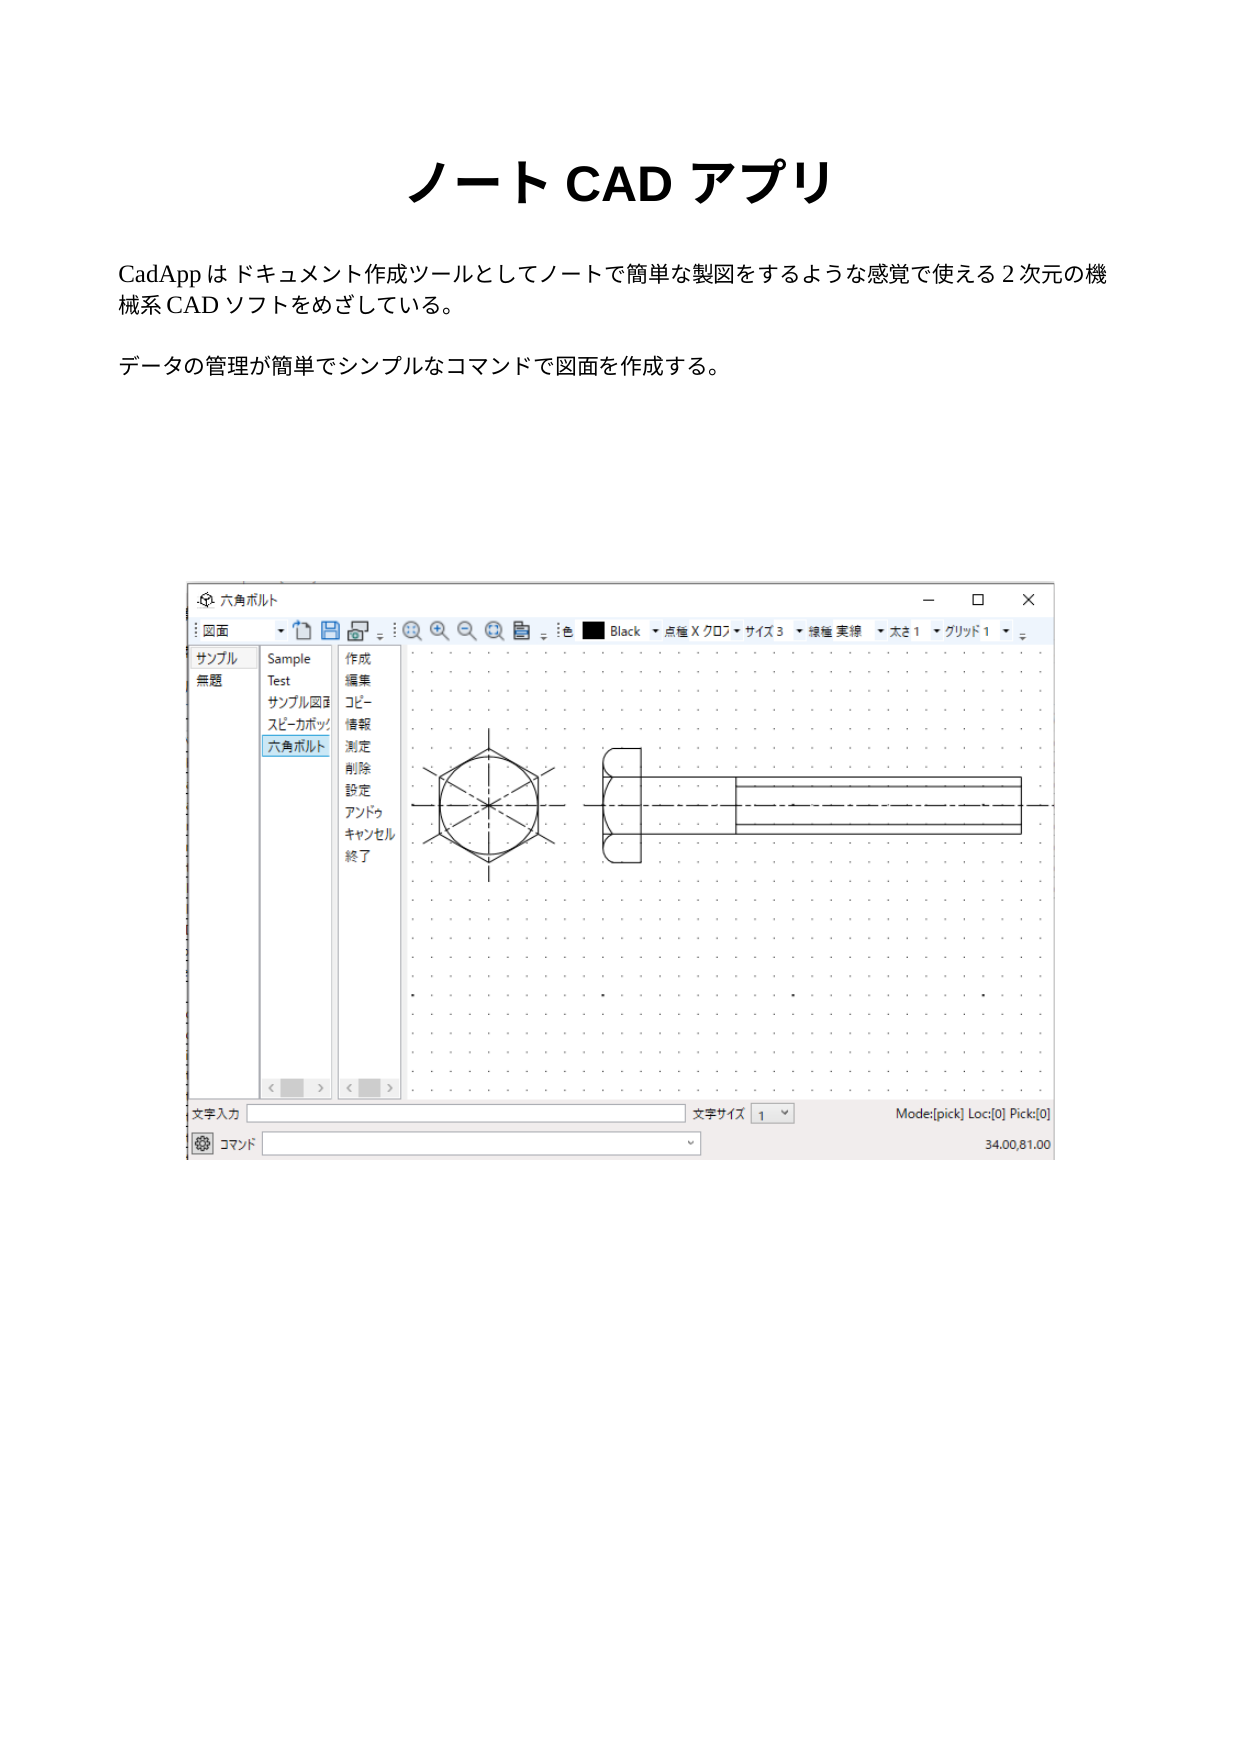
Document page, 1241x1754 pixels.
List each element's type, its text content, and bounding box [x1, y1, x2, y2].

picture [185, 581, 1055, 1160]
title ノート CAD アプリ [118, 143, 1122, 216]
text CadAppは ドキュメント作成ツールとしてノートで簡単な製図をするような感覚で使える2次元の機械系CADソフトをめざしている。 [118, 257, 1122, 320]
text データの管理が簡単でシンプルなコマンドで図面を作成する。 [118, 349, 1122, 381]
